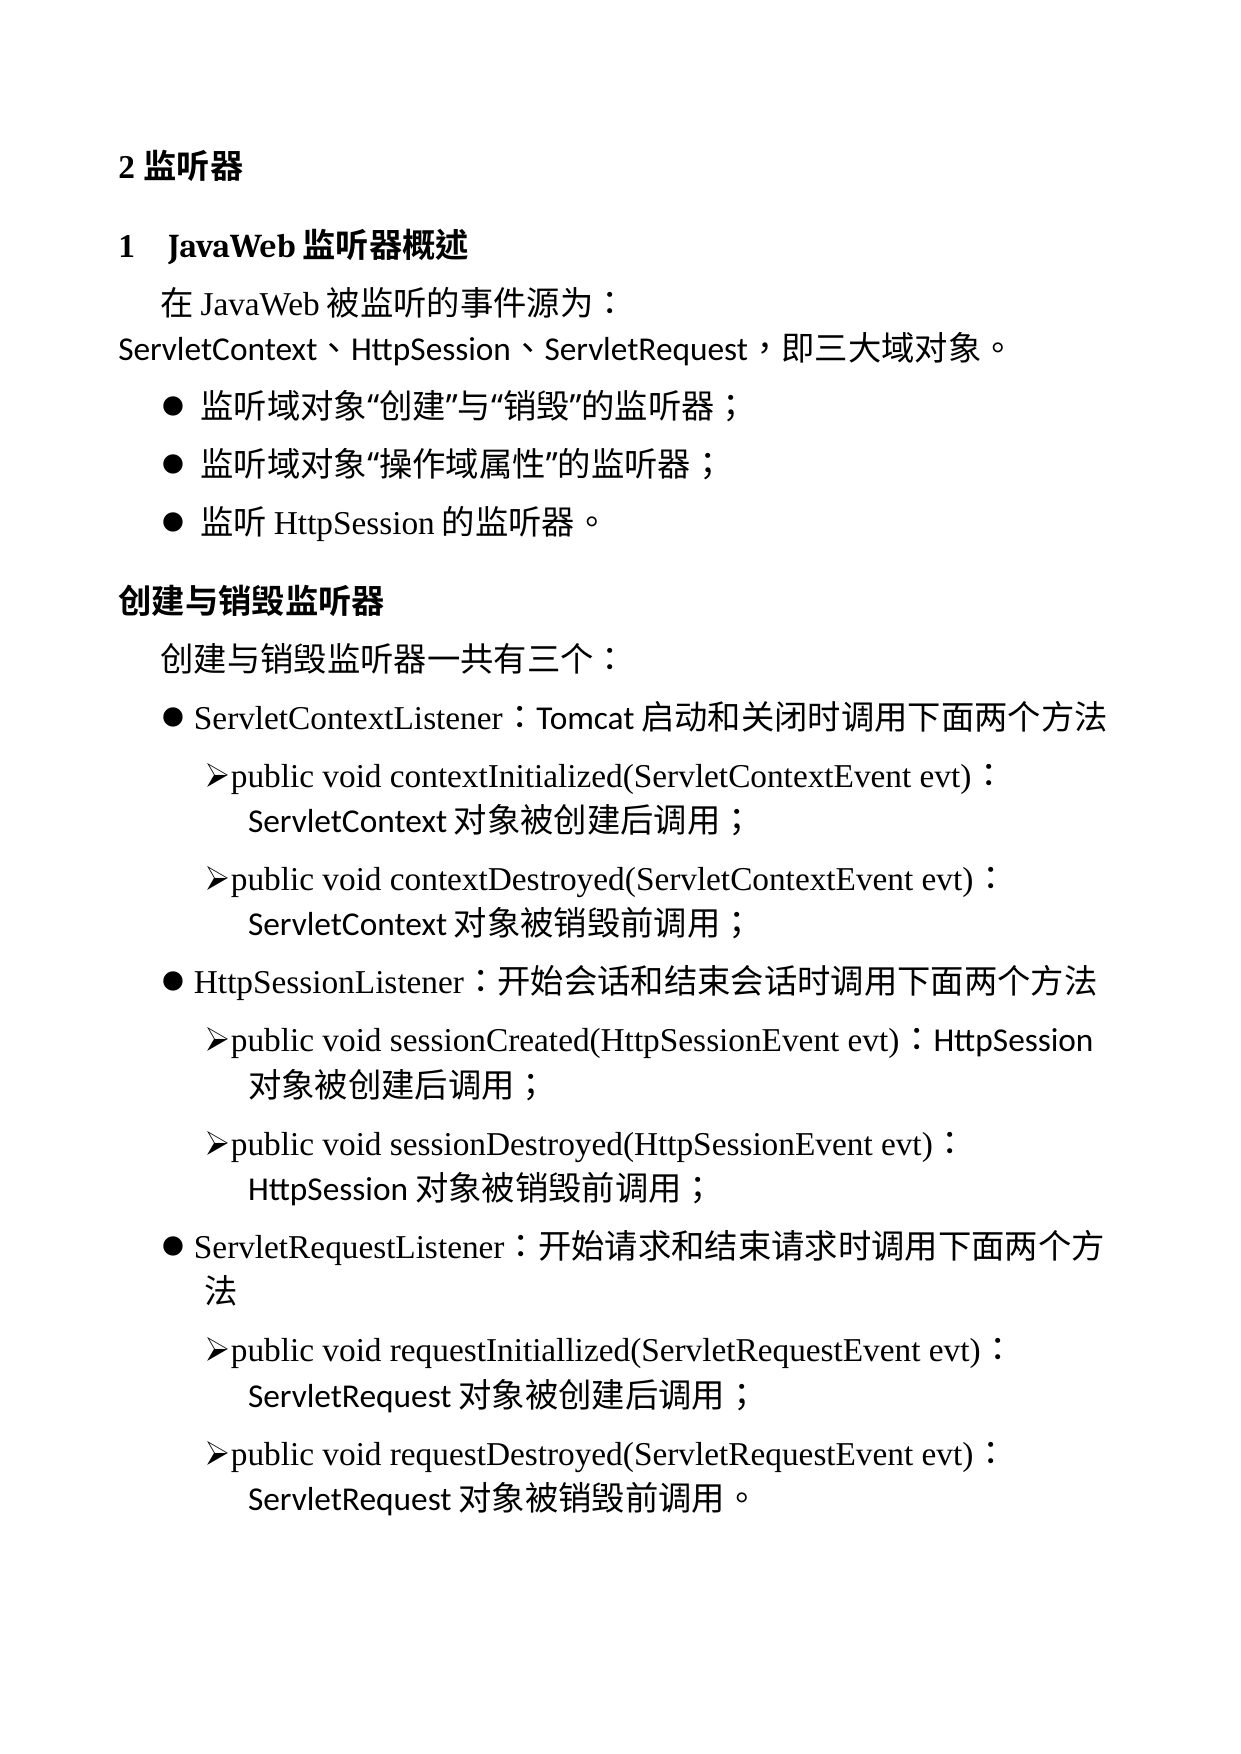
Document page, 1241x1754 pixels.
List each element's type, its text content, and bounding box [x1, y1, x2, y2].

text Øpublic void sessionCreated(HttpSessionEvent evt)：HttpSession对象被创建后调用； [204, 1016, 1122, 1107]
text Øpublic void requestInitiallized(ServletRequestEvent evt)：ServletRequest对象被创建后调用； [204, 1326, 1122, 1417]
text l监听域对象“操作域属性”的监听器； [160, 441, 1122, 486]
text Øpublic void sessionDestroyed(HttpSessionEvent evt)：HttpSession对象被销毁前调用； [204, 1119, 1122, 1210]
subtitle 2 监听器 [118, 143, 1122, 188]
subtitle 1 JavaWeb监听器概述 [118, 222, 1122, 267]
text lServletContextListener：Tomcat启动和关闭时调用下面两个方法 [160, 693, 1122, 739]
text lServletRequestListener：开始请求和结束请求时调用下面两个方法 [160, 1223, 1122, 1313]
subtitle 创建与销毁监听器 [118, 578, 1122, 623]
text Øpublic void contextInitialized(ServletContextEvent evt)：ServletContext对象被创建后调用； [204, 751, 1122, 842]
text 在JavaWeb被监听的事件源为：ServletContext、HttpSession、ServletRequest，即三大域对象。 [118, 280, 1122, 371]
text 创建与销毁监听器一共有三个： [118, 636, 1122, 681]
text Øpublic void contextDestroyed(ServletContextEvent evt)：ServletContext对象被销毁前调用； [204, 855, 1122, 946]
text Øpublic void requestDestroyed(ServletRequestEvent evt)：ServletRequest对象被销毁前调用。 [204, 1429, 1122, 1520]
text l监听HttpSession的监听器。 [160, 499, 1122, 544]
text lHttpSessionListener：开始会话和结束会话时调用下面两个方法 [160, 958, 1122, 1003]
text l监听域对象“创建”与“销毁”的监听器； [160, 383, 1122, 428]
